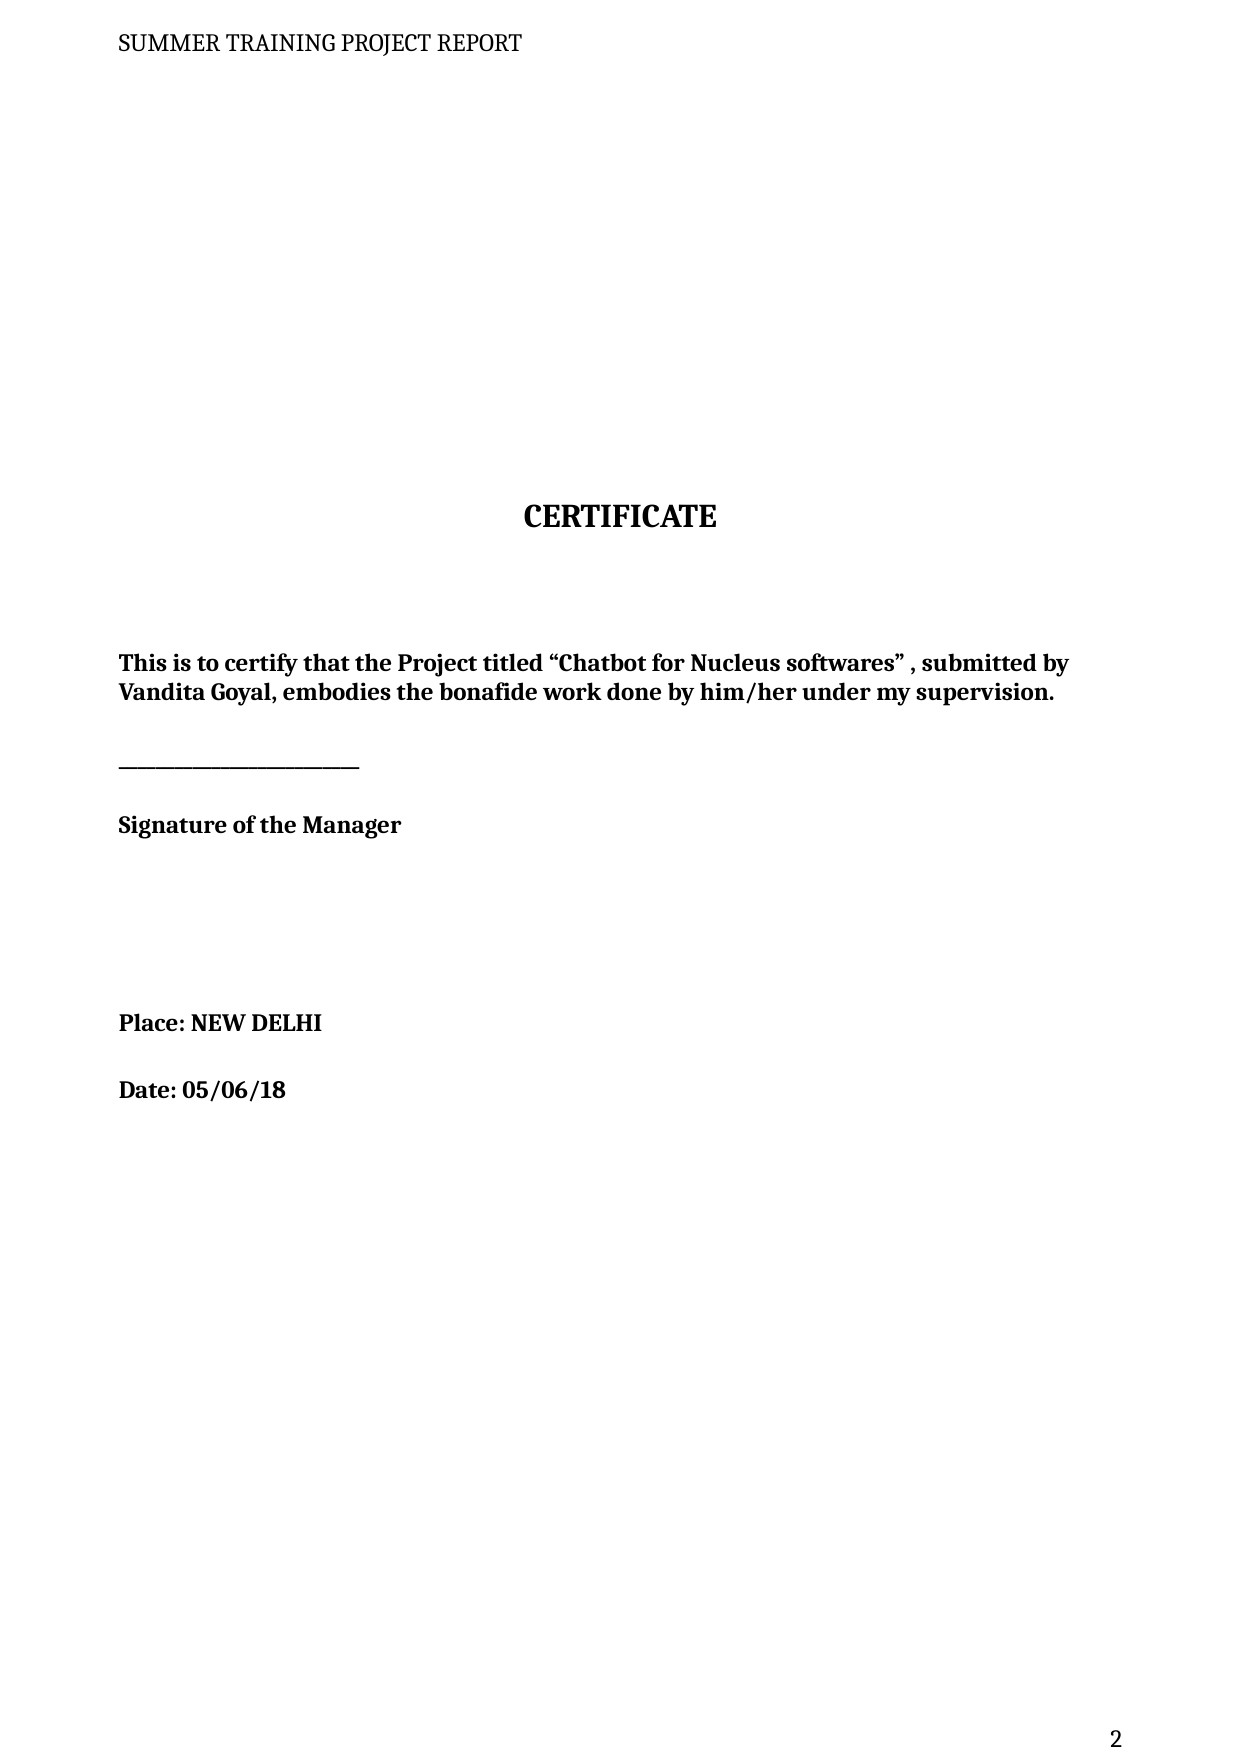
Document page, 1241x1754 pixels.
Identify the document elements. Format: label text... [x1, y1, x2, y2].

subtitle This is to certify that the Project titled “Chatbot for Nucleus softwares” , submitted by Vandita Goyal, embodies the bonafide work done by him/her under my supervision. [118, 649, 1122, 707]
subtitle Signature of the Manager [118, 811, 1122, 839]
subtitle Place: NEW DELHI [118, 1009, 1122, 1038]
subtitle CERTIFICATE [118, 498, 1122, 536]
subtitle Date: 05/06/18 [118, 1076, 1122, 1104]
subtitle __________________________ [118, 744, 1122, 773]
